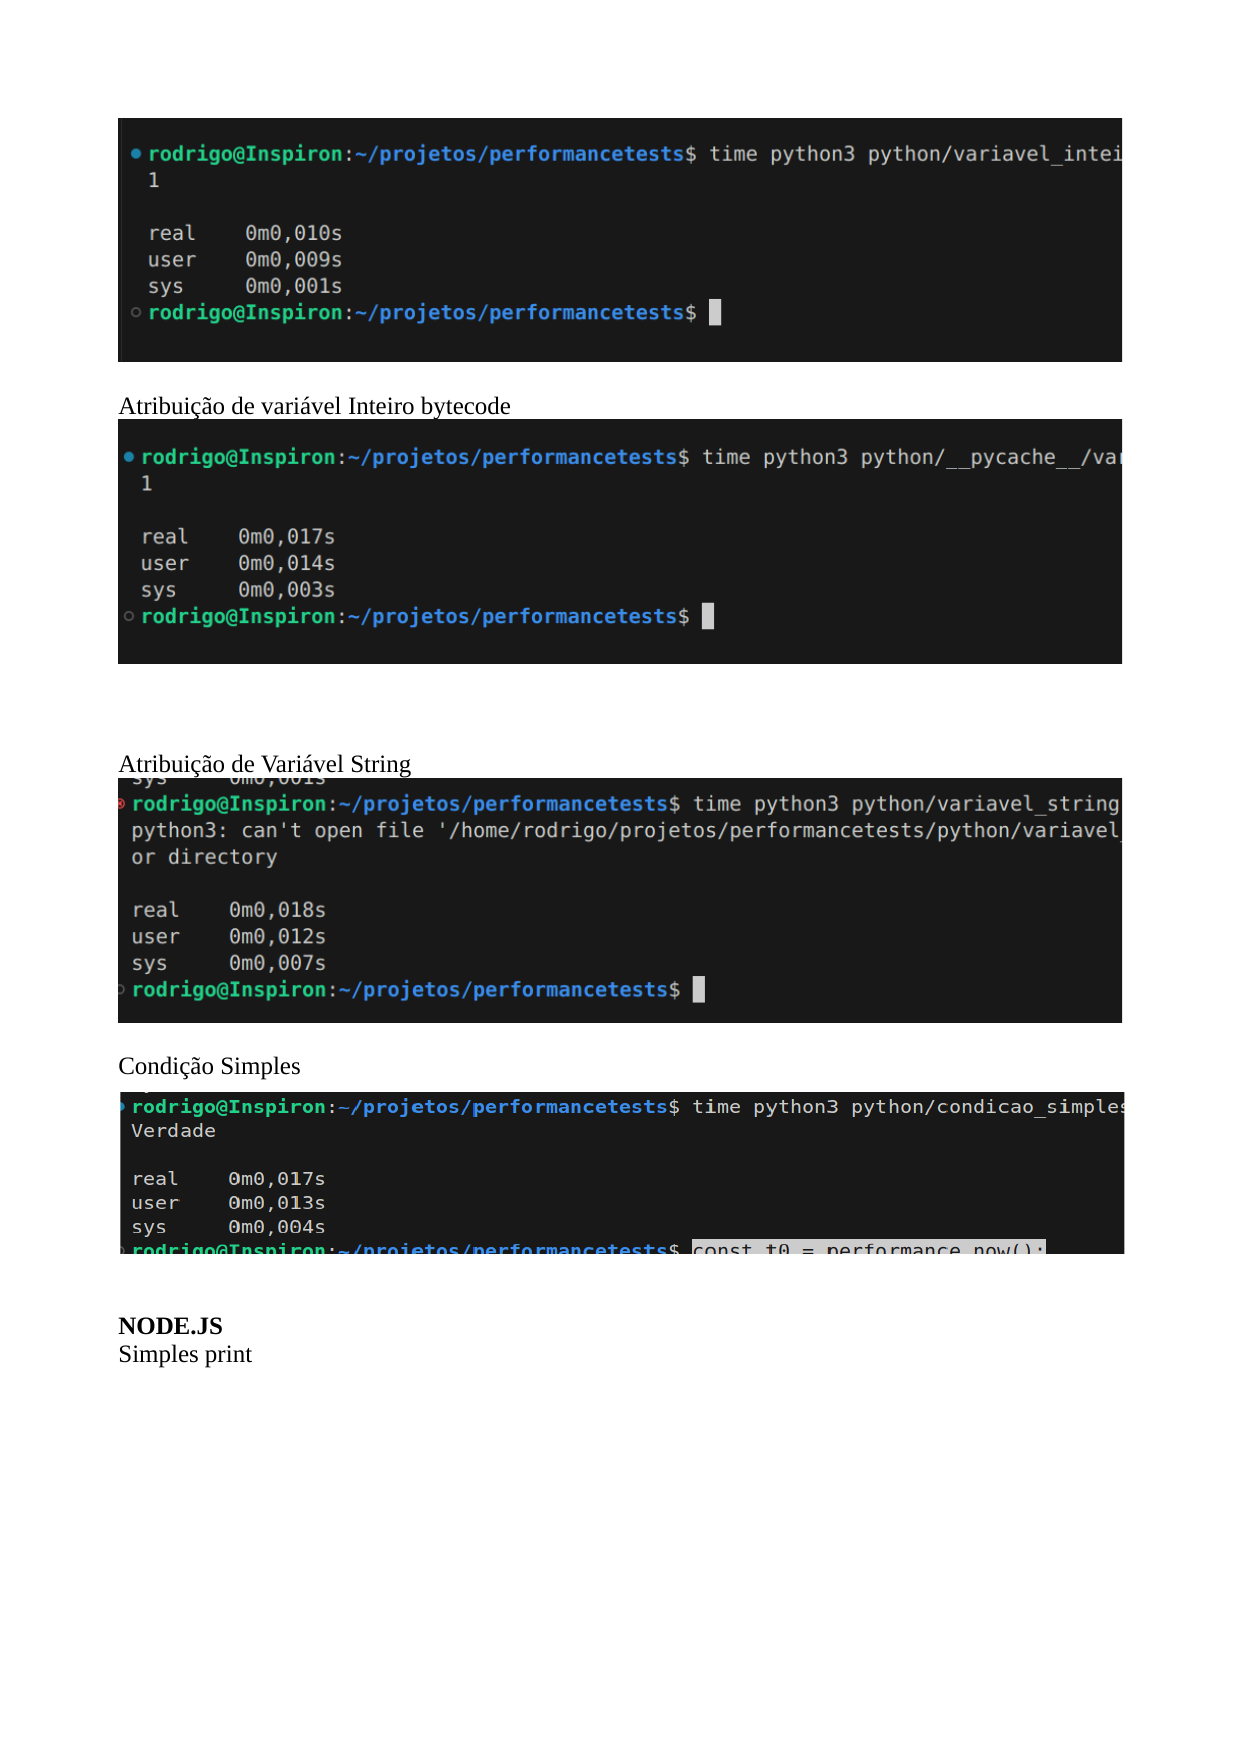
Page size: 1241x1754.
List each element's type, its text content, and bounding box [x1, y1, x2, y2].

picture [118, 778, 1123, 1023]
text Atribuição de Variável String [118, 749, 1122, 778]
text NODE.JS [118, 1311, 1122, 1339]
text Condição Simples [118, 1051, 1122, 1080]
text Atribuição de variável Inteiro bytecode [118, 391, 1122, 419]
picture [118, 419, 1123, 664]
text Simples print [118, 1339, 1122, 1368]
picture [120, 1092, 1125, 1254]
picture [118, 118, 1123, 362]
